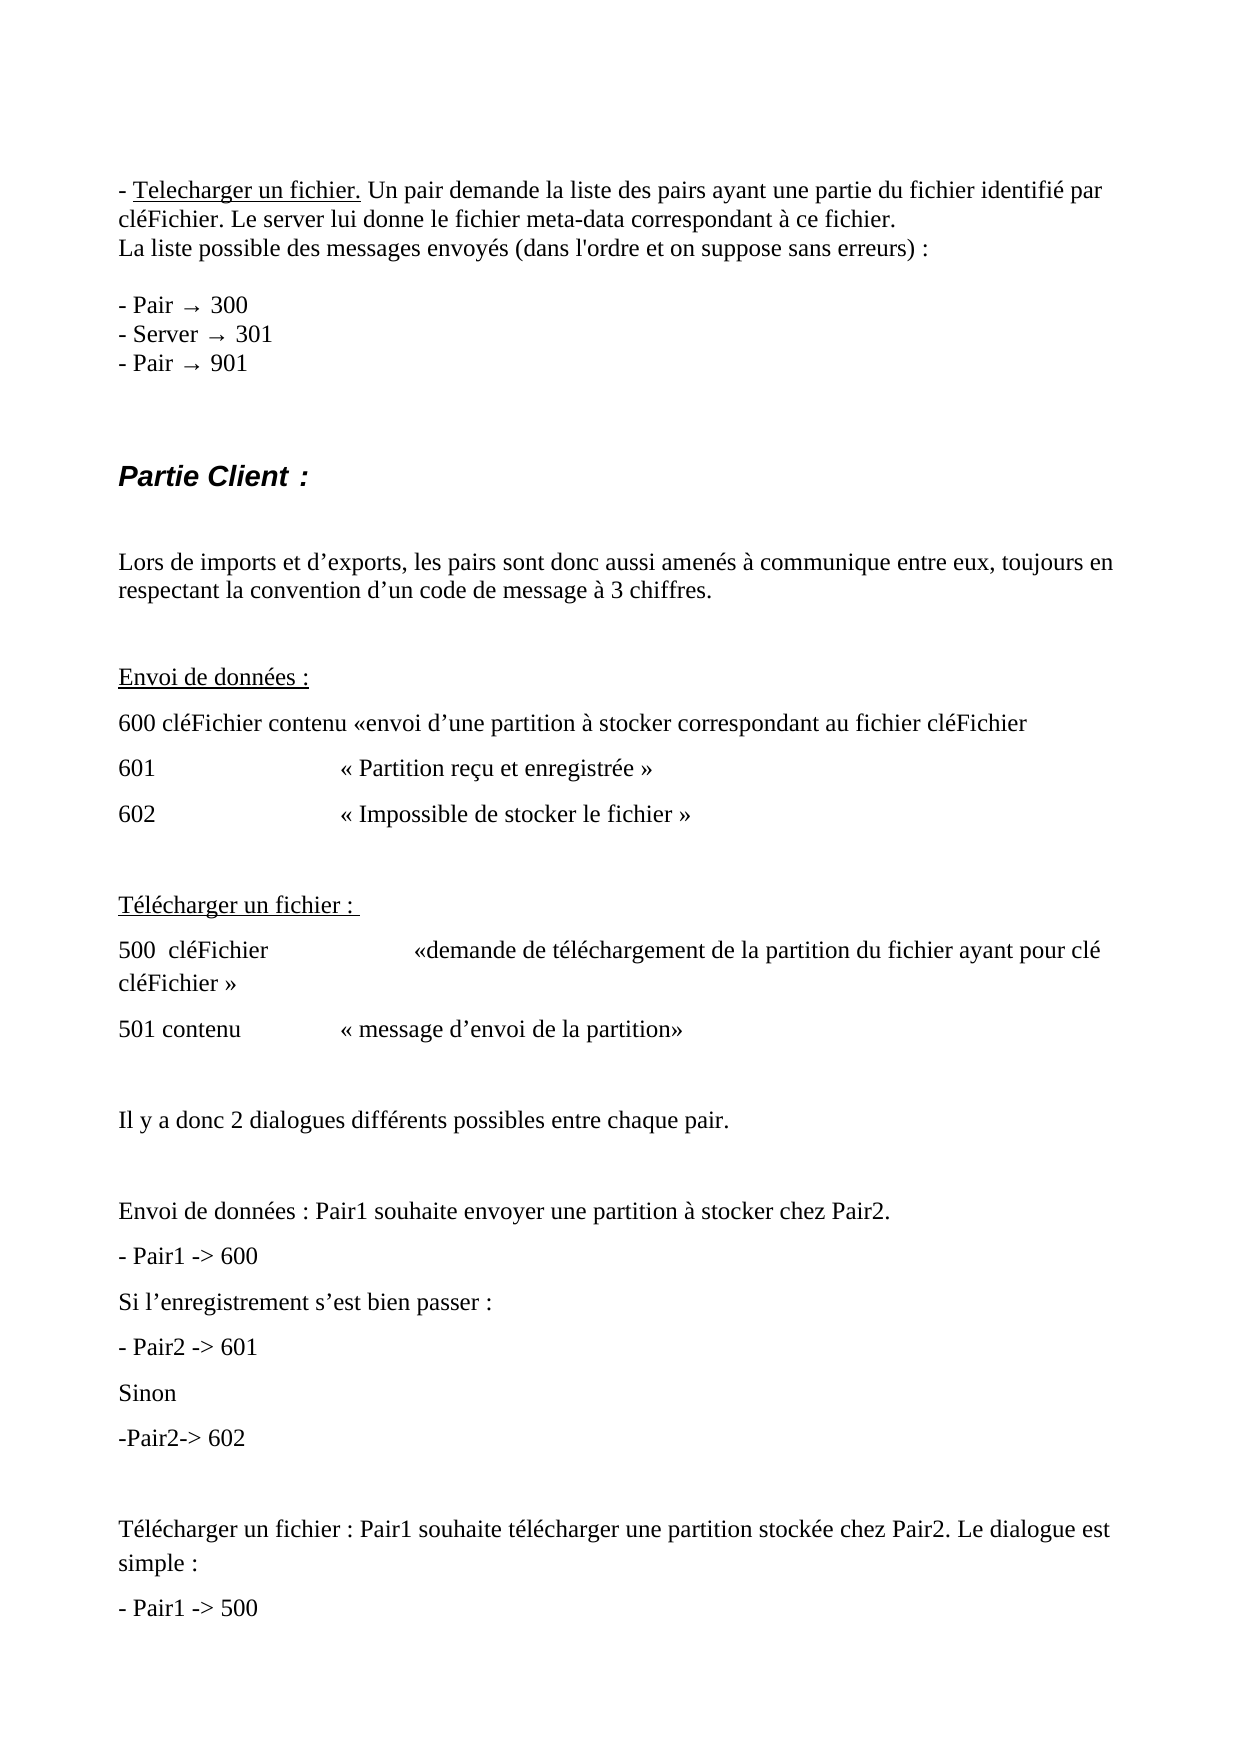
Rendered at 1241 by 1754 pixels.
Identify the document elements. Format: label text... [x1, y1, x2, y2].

text Il y a donc 2 dialogues différents possibles entre chaque pair. [118, 1105, 1122, 1134]
text - Pair → 901 [118, 348, 1122, 377]
subtitle Partie Client : [118, 459, 1122, 493]
text - Pair → 300 [118, 291, 1122, 319]
text Lors de imports et d’exports, les pairs sont donc aussi amenés à communique entre eux, toujours en respectant la convention d’un code de message à 3 chiffres. [118, 547, 1122, 604]
text Envoi de données : [118, 662, 1122, 691]
text 600 cléFichier contenu «envoi d’une partition à stocker correspondant au fichier cléFichier [118, 708, 1122, 736]
text Sinon [118, 1378, 1122, 1407]
text -Pair2-> 602 [118, 1423, 1122, 1452]
text Si l’enregistrement s’est bien passer : [118, 1287, 1122, 1316]
text Télécharger un fichier : [118, 890, 1122, 918]
text - Telecharger un fichier. Un pair demande la liste des pairs ayant une partie du fichier identifié par cléFichier. Le server lui donne le fichier meta-data correspondant à ce fichier. [118, 176, 1122, 233]
text Télécharger un fichier : Pair1 souhaite télécharger une partition stockée chez Pair2. Le dialogue est simple : [118, 1514, 1122, 1576]
text 602 « Impossible de stocker le fichier » [118, 799, 1122, 827]
text 601 « Partition reçu et enregistrée » [118, 753, 1122, 782]
text 501 contenu « message d’envoi de la partition» [118, 1014, 1122, 1043]
text - Pair1 -> 500 [118, 1593, 1122, 1622]
text - Pair1 -> 600 [118, 1241, 1122, 1270]
text - Pair2 -> 601 [118, 1332, 1122, 1361]
text Envoi de données : Pair1 souhaite envoyer une partition à stocker chez Pair2. [118, 1196, 1122, 1225]
text La liste possible des messages envoyés (dans l'ordre et on suppose sans erreurs) : [118, 233, 1122, 262]
text - Server → 301 [118, 319, 1122, 348]
text 500 cléFichier «demande de téléchargement de la partition du fichier ayant pour clé cléFichier » [118, 935, 1122, 997]
